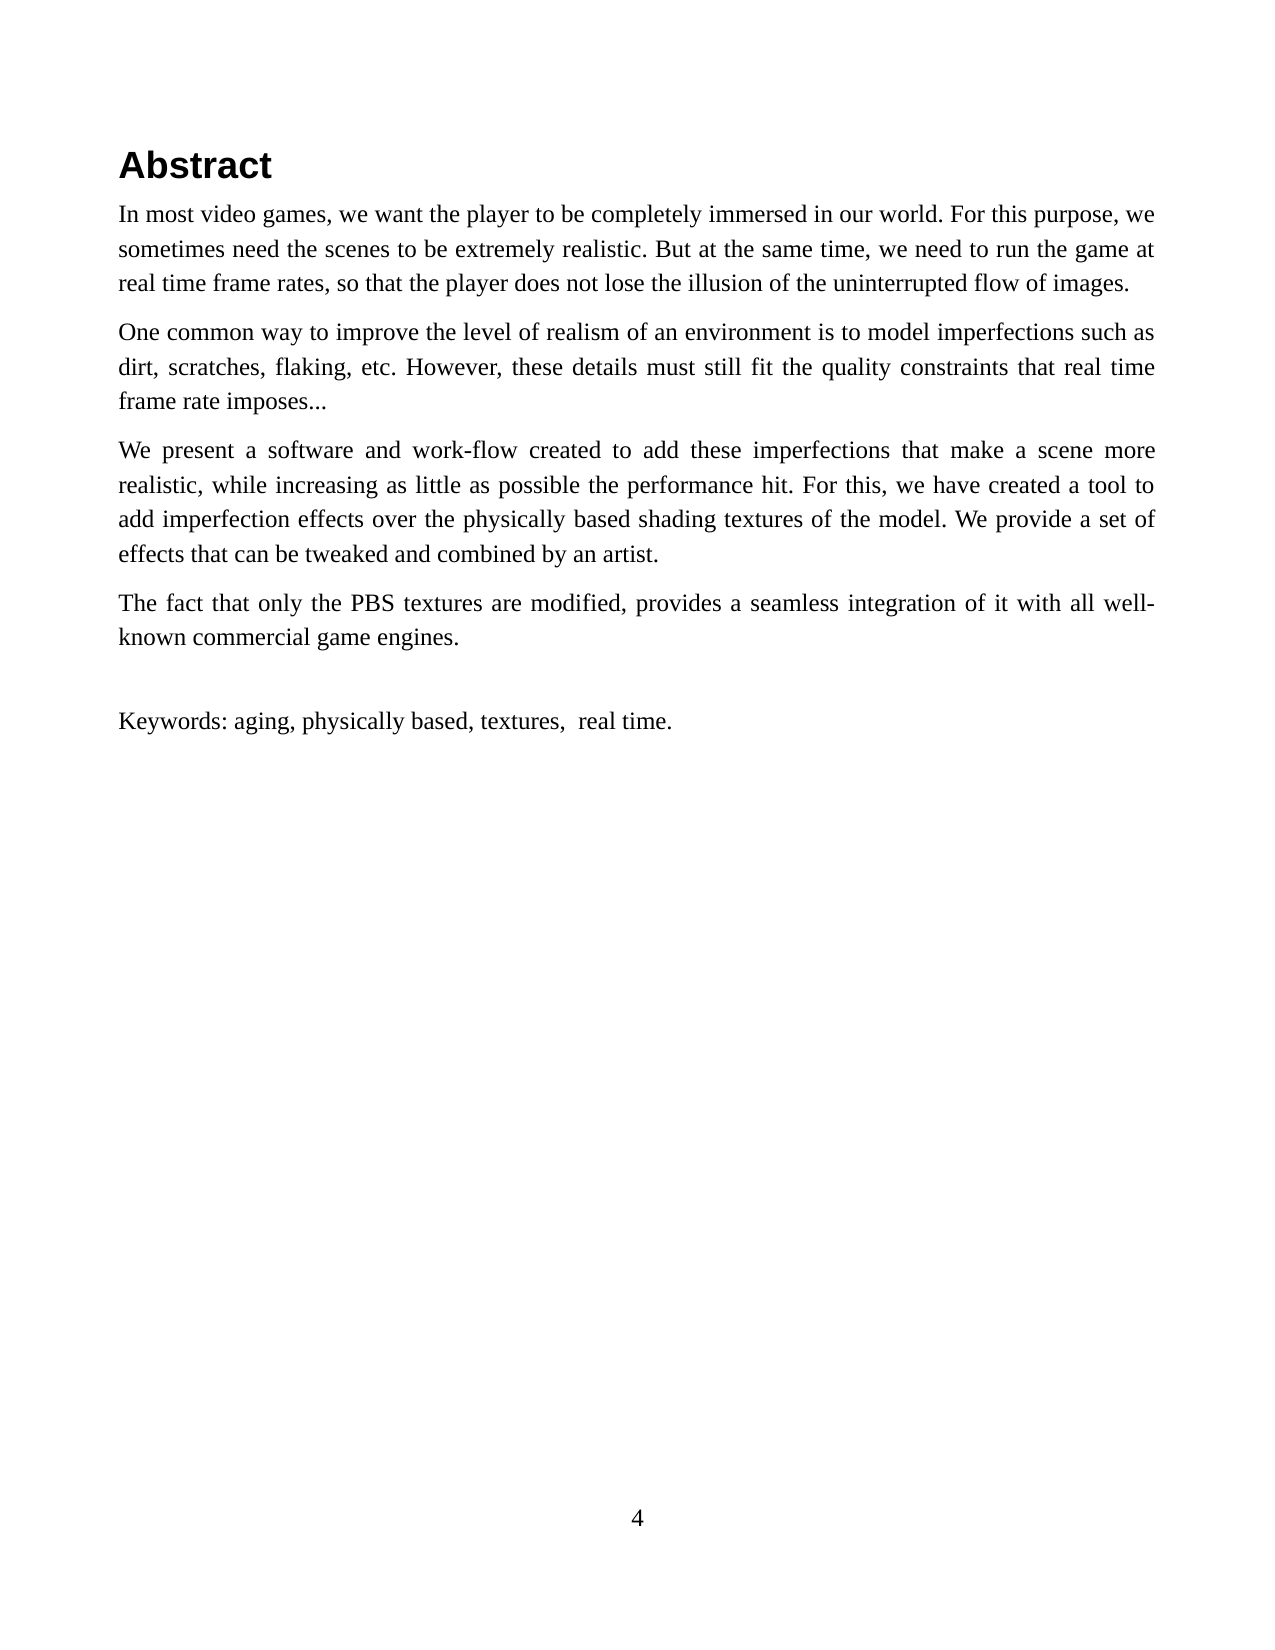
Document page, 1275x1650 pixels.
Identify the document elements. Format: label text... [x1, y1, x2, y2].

text We present a software and work-flow created to add these imperfections that make a scene more realistic, while increasing as little as possible the performance hit. For this, we have created a tool to add imperfection effects over the physically based shading textures of the model. We provide a set of effects that can be tweaked and combined by an artist. [118, 435, 1157, 567]
text The fact that only the PBS textures are modified, provides a seamless integration of it with all well-known commercial game engines. [118, 588, 1157, 651]
text Keywords: aging, physically based, textures, real time. [118, 671, 1157, 734]
text In most video games, we want the player to be completely immersed in our world. For this purpose, we sometimes need the scenes to be extremely realistic. But at the same time, we need to run the game at real time frame rates, so that the player does not lose the illusion of the uninterrupted flow of images. [118, 199, 1157, 297]
subtitle Abstract [118, 143, 1157, 187]
text One common way to improve the level of realism of an environment is to model imperfections such as dirt, scratches, flaking, etc. However, these details must still fit the quality constraints that real time frame rate imposes... [118, 317, 1157, 415]
